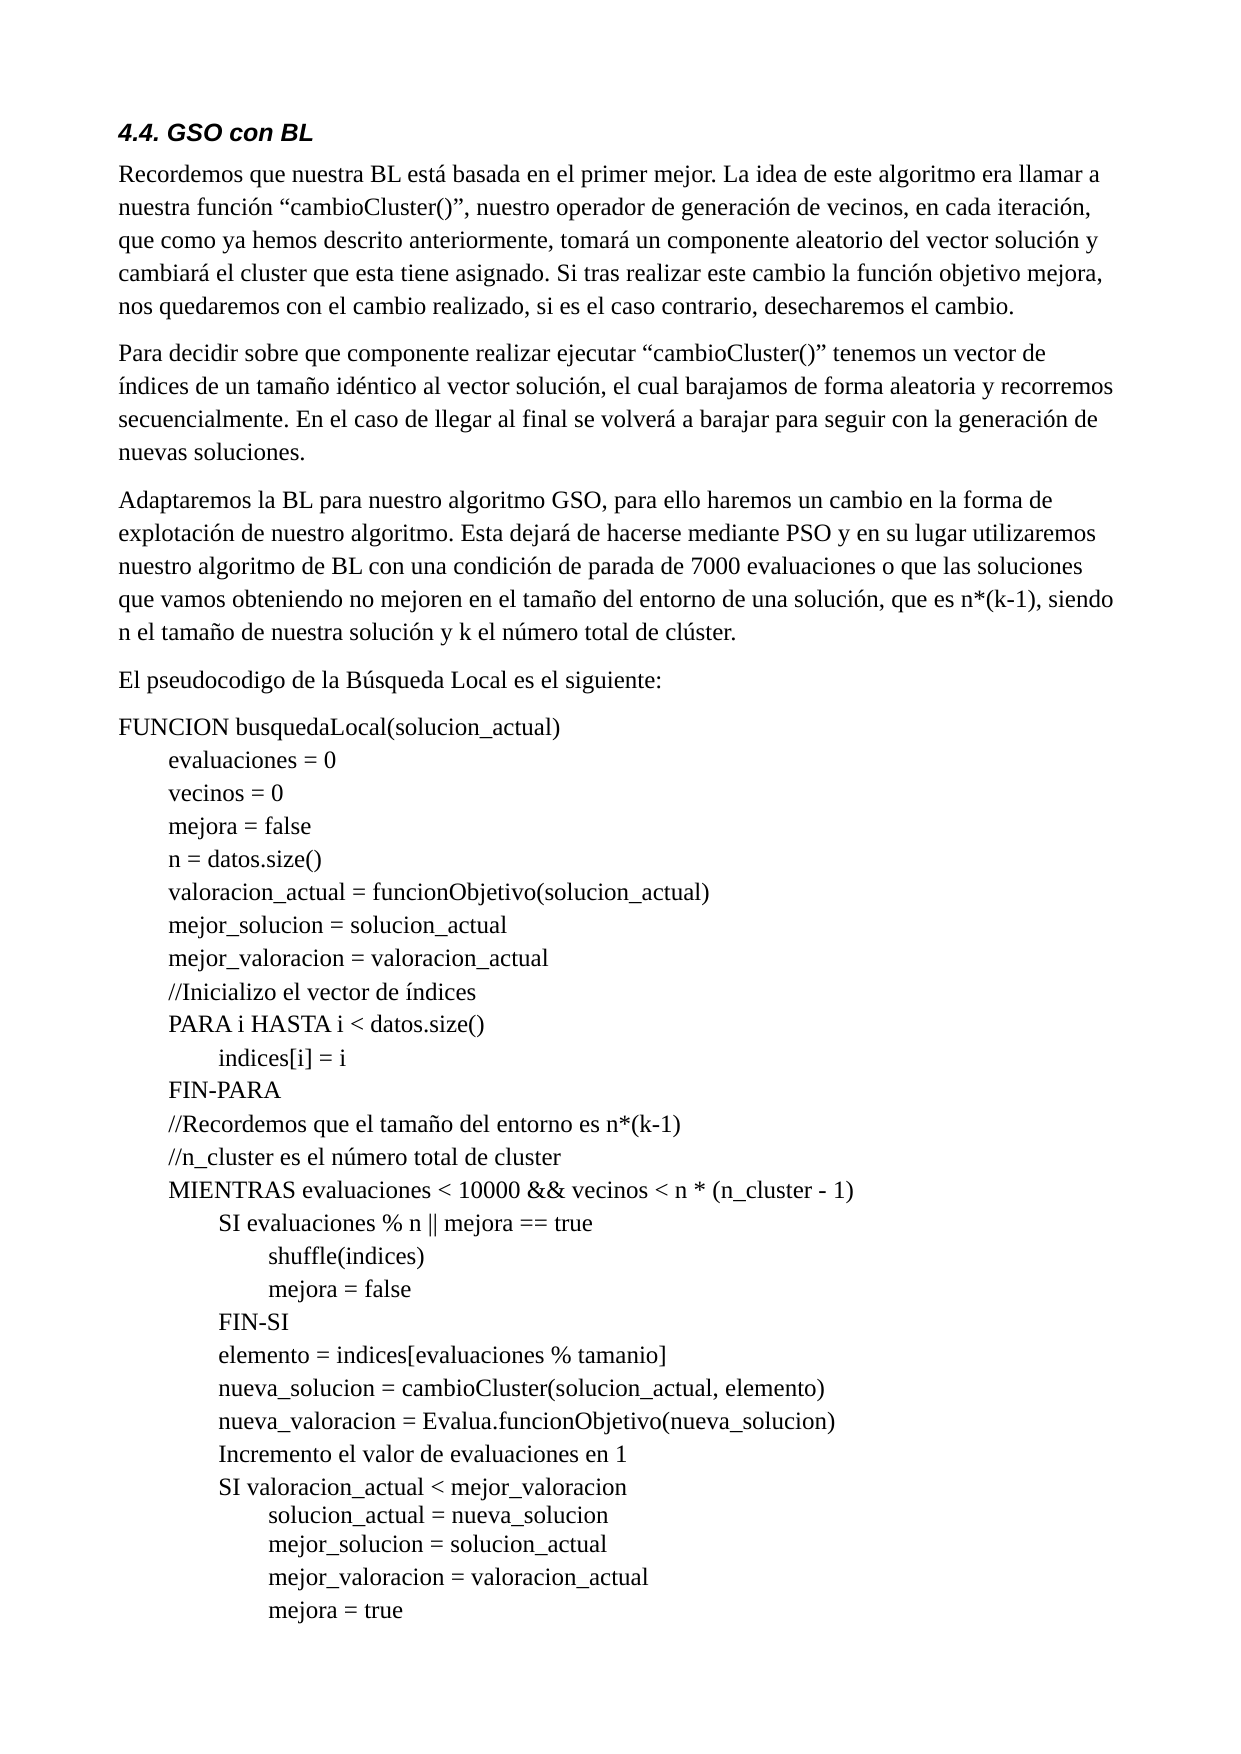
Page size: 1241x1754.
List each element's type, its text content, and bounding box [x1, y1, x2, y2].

text n = datos.size() [118, 844, 1122, 873]
text //Recordemos que el tamaño del entorno es n*(k-1) [118, 1109, 1122, 1137]
text FIN-PARA [118, 1076, 1122, 1104]
text Para decidir sobre que componente realizar ejecutar “cambioCluster()” tenemos un vector de índices de un tamaño idéntico al vector solución, el cual barajamos de forma aleatoria y recorremos secuencialmente. En el caso de llegar al final se volverá a barajar para seguir con la generación de nuevas soluciones. [118, 338, 1122, 466]
text MIENTRAS evaluaciones < 10000 && vecinos < n * (n_cluster - 1) [118, 1175, 1122, 1203]
text mejor_solucion = solucion_actual [118, 911, 1122, 939]
text indices[i] = i [118, 1043, 1122, 1071]
text mejora = true [118, 1595, 1122, 1624]
text shuffle(indices) [118, 1241, 1122, 1269]
text solucion_actual = nueva_solucion [118, 1501, 1122, 1529]
text nueva_solucion = cambioCluster(solucion_actual, elemento) [118, 1373, 1122, 1402]
text elemento = indices[evaluaciones % tamanio] [118, 1340, 1122, 1368]
text mejor_solucion = solucion_actual [118, 1529, 1122, 1558]
text SI valoracion_actual < mejor_valoracion [118, 1472, 1122, 1501]
text nueva_valoracion = Evalua.funcionObjetivo(nueva_solucion) [118, 1406, 1122, 1434]
text Incremento el valor de evaluaciones en 1 [118, 1439, 1122, 1468]
text PARA i HASTA i < datos.size() [118, 1009, 1122, 1038]
text vecinos = 0 [118, 778, 1122, 807]
text SI evaluaciones % n || mejora == true [118, 1208, 1122, 1236]
text mejor_valoracion = valoracion_actual [118, 943, 1122, 972]
text valoracion_actual = funcionObjetivo(solucion_actual) [118, 877, 1122, 906]
subtitle 4.4. GSO con BL [118, 118, 1122, 147]
text mejora = false [118, 811, 1122, 840]
text //n_cluster es el número total de cluster [118, 1142, 1122, 1170]
text El pseudocodigo de la Búsqueda Local es el siguiente: [118, 665, 1122, 693]
text mejora = false [118, 1274, 1122, 1302]
text FIN-SI [118, 1307, 1122, 1336]
text Adaptaremos la BL para nuestro algoritmo GSO, para ello haremos un cambio en la forma de explotación de nuestro algoritmo. Esta dejará de hacerse mediante PSO y en su lugar utilizaremos nuestro algoritmo de BL con una condición de parada de 7000 evaluaciones o que las soluciones que vamos obteniendo no mejoren en el tamaño del entorno de una solución, que es n*(k-1), siendo n el tamaño de nuestra solución y k el número total de clúster. [118, 485, 1122, 646]
text evaluaciones = 0 [118, 745, 1122, 774]
text FUNCION busquedaLocal(solucion_actual) [118, 712, 1122, 741]
text //Inicializo el vector de índices [118, 977, 1122, 1005]
text Recordemos que nuestra BL está basada en el primer mejor. La idea de este algoritmo era llamar a nuestra función “cambioCluster()”, nuestro operador de generación de vecinos, en cada iteración, que como ya hemos descrito anteriormente, tomará un componente aleatorio del vector solución y cambiará el cluster que esta tiene asignado. Si tras realizar este cambio la función objetivo mejora, nos quedaremos con el cambio realizado, si es el caso contrario, desecharemos el cambio. [118, 159, 1122, 319]
text mejor_valoracion = valoracion_actual [118, 1562, 1122, 1591]
